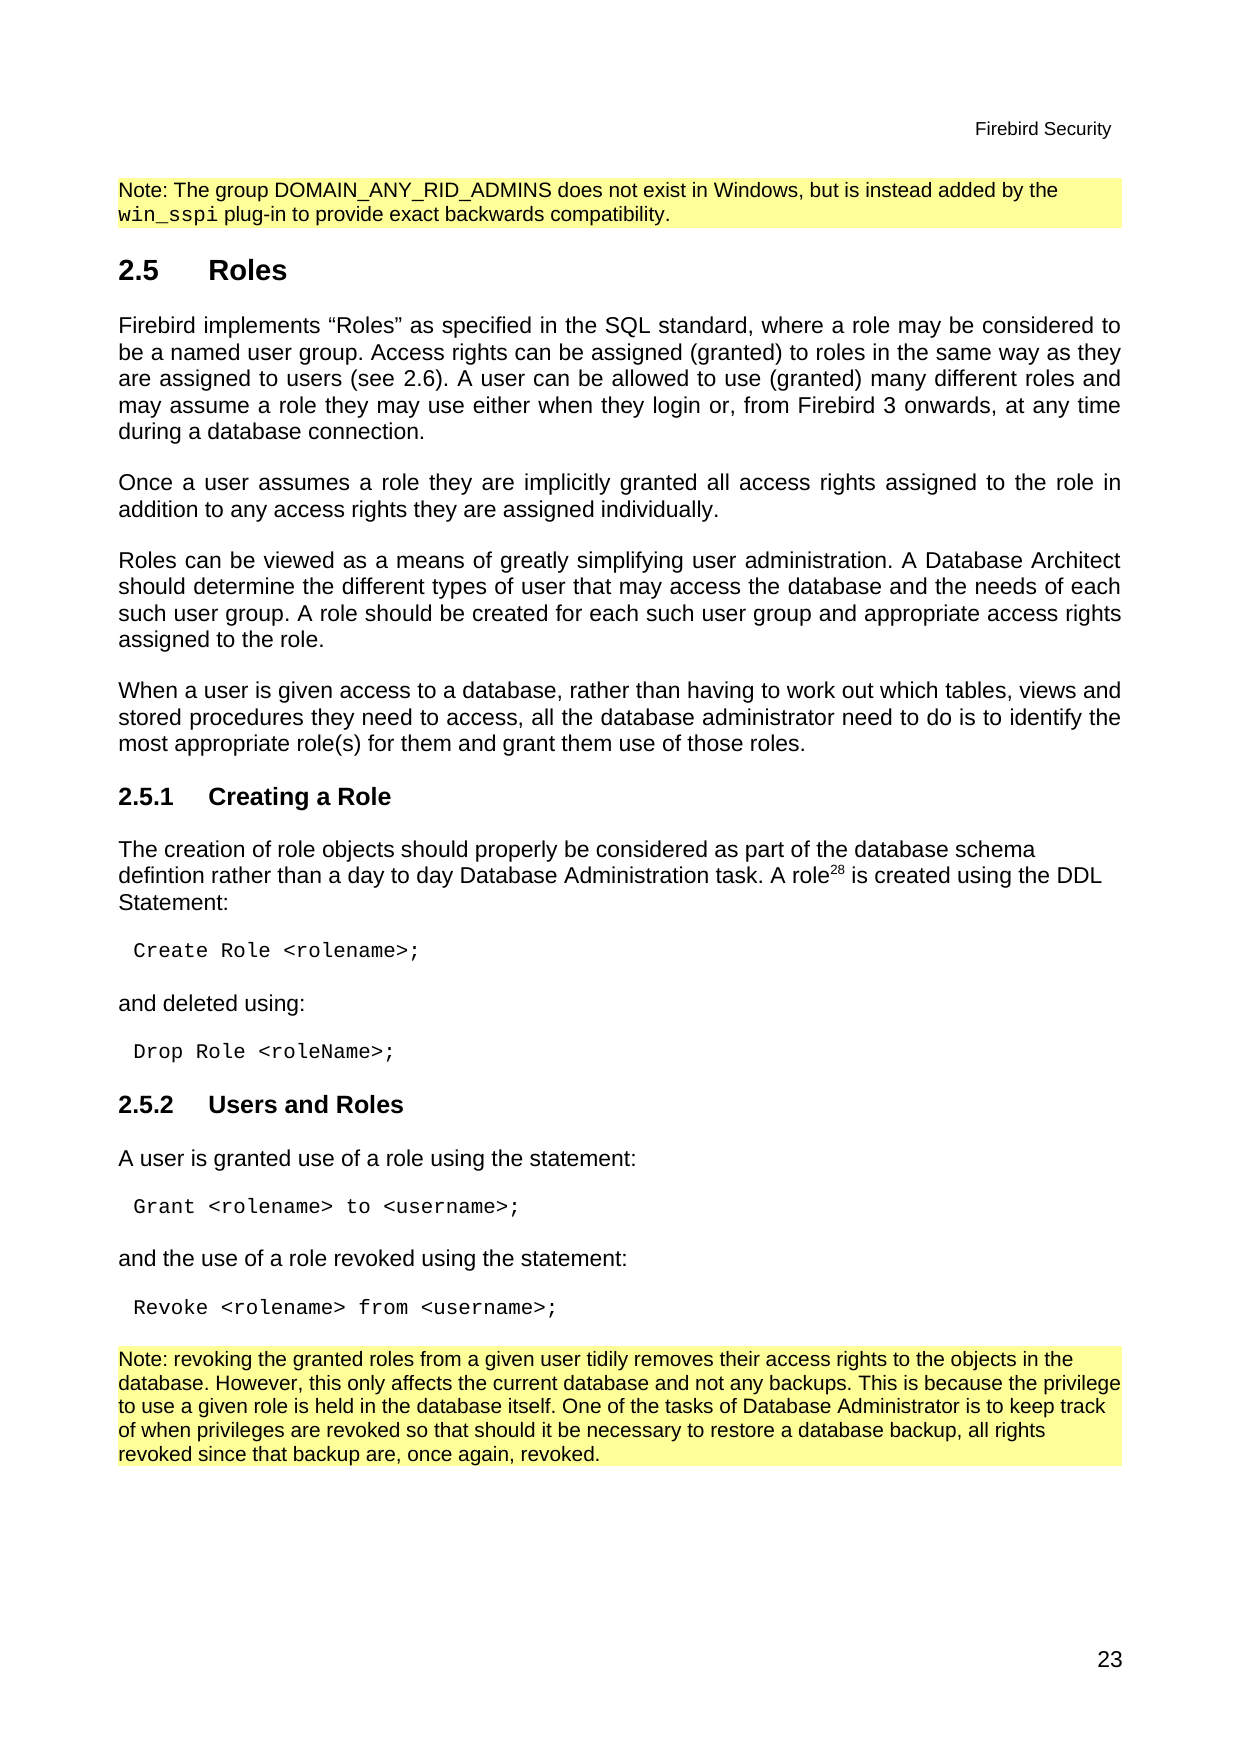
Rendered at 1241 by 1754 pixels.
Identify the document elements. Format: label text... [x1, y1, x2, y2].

text Drop Role <roleName>; [133, 1041, 1122, 1065]
text Note: revoking the granted roles from a given user tidily removes their access rights to the objects in the database. However, this only affects the current database and not any backups. This is because the privilege to use a given role is held in the database itself. One of the tasks of Database Administrator is to keep track of when privileges are revoked so that should it be necessary to restore a database backup, all rights revoked since that backup are, once again, revoked. [118, 1346, 1122, 1466]
text A user is granted use of a role using the statement: [118, 1145, 1122, 1171]
text Create Role <rolename>; [133, 940, 1122, 964]
text Revoke <rolename> from <username>; [133, 1297, 1122, 1321]
text and deleted using: [118, 989, 1122, 1016]
text The creation of role objects should properly be considered as part of the database schema defintion rather than a day to day Database Administration task. A role is created using the DDL Statement: [118, 836, 1122, 915]
text and the use of a role revoked using the statement: [118, 1245, 1122, 1272]
text Firebird implements “Roles” as specified in the SQL standard, where a role may be considered to be a named user group. Access rights can be assigned (granted) to roles in the same way as they are assigned to users (see 2.6). A user can be allowed to use (granted) many different roles and may assume a role they may use either when they login or, from Firebird 3 onwards, at any time during a database connection. [118, 312, 1122, 444]
text When a user is given access to a database, rather than having to work out which tables, views and stored procedures they need to access, all the database administrator need to do is to identify the most appropriate role(s) for them and grant them use of those roles. [118, 677, 1122, 756]
text Roles can be viewed as a means of greatly simplifying user administration. A Database Architect should determine the different types of user that may access the database and the needs of each such user group. A role should be created for each such user group and appropriate access rights assigned to the role. [118, 547, 1122, 652]
subtitle Roles [118, 253, 1122, 287]
text Grant <rolename> to <username>; [133, 1196, 1122, 1220]
subtitle Users and Roles [118, 1091, 1122, 1119]
subtitle Creating a Role [118, 781, 1122, 810]
text Once a user assumes a role they are implicitly granted all access rights assigned to the role in addition to any access rights they are assigned individually. [118, 469, 1122, 522]
text Note: The group DOMAIN_ANY_RID_ADMINS does not exist in Windows, but is instead added by the win_sspi plug-in to provide exact backwards compatibility. [118, 178, 1122, 228]
